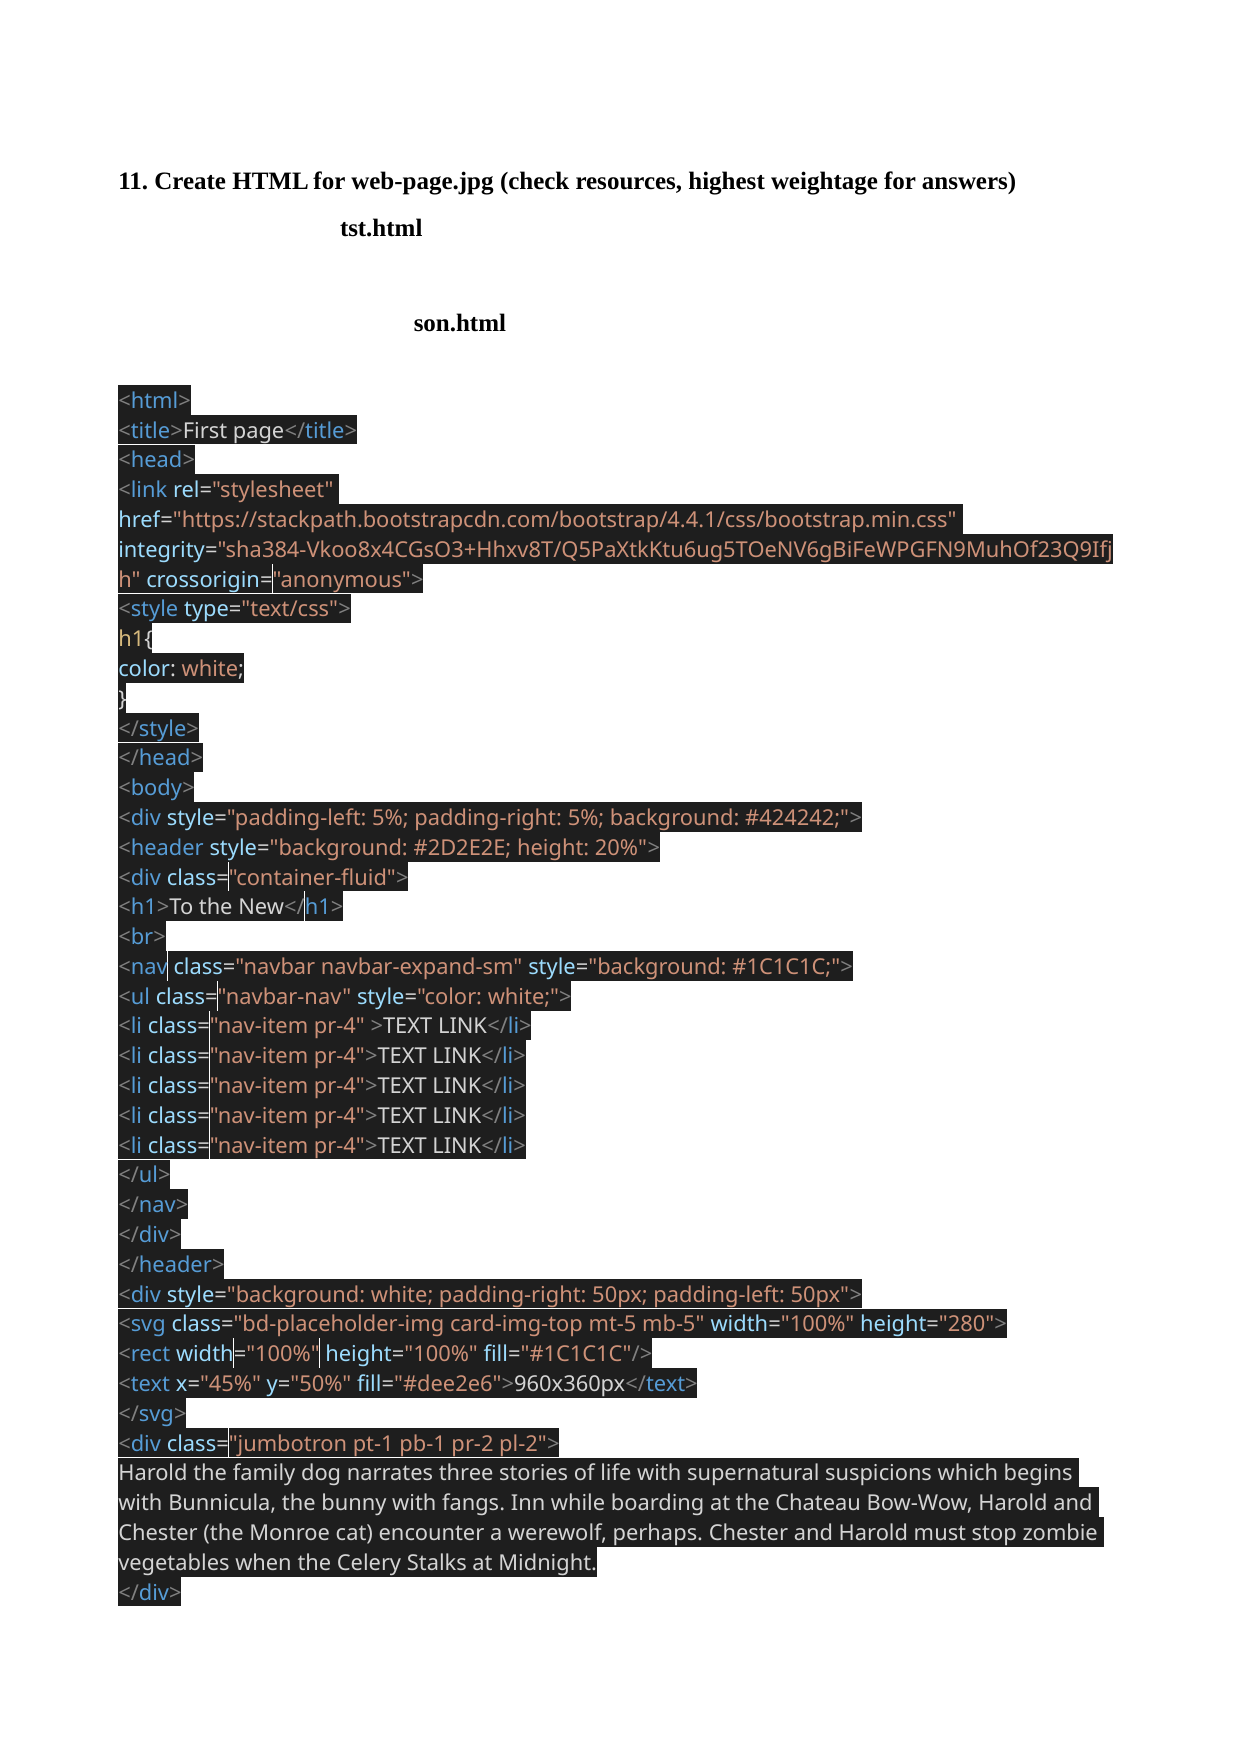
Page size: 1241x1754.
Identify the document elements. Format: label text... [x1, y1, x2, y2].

text <link rel="stylesheet" href="https://stackpath.bootstrapcdn.com/bootstrap/4.4.1/css/bootstrap.min.css" integrity="sha384-Vkoo8x4CGsO3+Hhxv8T/Q5PaXtkKtu6ug5TOeNV6gBiFeWPGFN9MuhOf23Q9Ifjh" crossorigin="anonymous"> [118, 474, 1122, 593]
text </head> [118, 742, 1122, 772]
text <li class="nav-item pr-4" >TEXT LINK</li> [118, 1011, 1122, 1040]
text 11. Create HTML for web-page.jpg (check resources, highest weightage for answers) [118, 166, 1122, 194]
text </ul> [118, 1159, 1122, 1189]
text <text x="45%" y="50%" fill="#dee2e6">960x360px</text> [118, 1368, 1122, 1398]
text <header style="background: #2D2E2E; height: 20%"> [118, 832, 1122, 862]
text <h1>To the New</h1> [118, 891, 1122, 921]
text </header> [118, 1249, 1122, 1279]
text <li class="nav-item pr-4">TEXT LINK</li> [118, 1130, 1122, 1159]
text <ul class="navbar-nav" style="color: white;"> [118, 981, 1122, 1011]
text <rect width="100%" height="100%" fill="#1C1C1C"/> [118, 1338, 1122, 1368]
text <br> [118, 921, 1122, 951]
text color: white; [118, 653, 1122, 683]
text <body> [118, 772, 1122, 802]
text } [118, 683, 1122, 713]
text <style type="text/css"> [118, 593, 1122, 623]
text h1{ [118, 623, 1122, 653]
text <nav class="navbar navbar-expand-sm" style="background: #1C1C1C;"> [118, 951, 1122, 981]
text Harold the family dog narrates three stories of life with supernatural suspicions which begins with Bunnicula, the bunny with fangs. Inn while boarding at the Chateau Bow-Wow, Harold and Chester (the Monroe cat) encounter a werewolf, perhaps. Chester and Harold must stop zombie vegetables when the Celery Stalks at Midnight. [118, 1457, 1122, 1577]
text <title>First page</title> [118, 415, 1122, 444]
text </nav> [118, 1189, 1122, 1219]
text <li class="nav-item pr-4">TEXT LINK</li> [118, 1040, 1122, 1070]
text </style> [118, 713, 1122, 742]
text <li class="nav-item pr-4">TEXT LINK</li> [118, 1070, 1122, 1100]
text </div> [118, 1219, 1122, 1249]
text <svg class="bd-placeholder-img card-img-top mt-5 mb-5" width="100%" height="280"> [118, 1308, 1122, 1338]
text <head> [118, 444, 1122, 474]
text son.html [118, 308, 1122, 337]
text <div style="padding-left: 5%; padding-right: 5%; background: #424242;"> [118, 802, 1122, 832]
text tst.html [118, 213, 1122, 242]
text <html> [118, 385, 1122, 415]
text </svg> [118, 1398, 1122, 1428]
text <div style="background: white; padding-right: 50px; padding-left: 50px"> [118, 1279, 1122, 1308]
text <div class="jumbotron pt-1 pb-1 pr-2 pl-2"> [118, 1428, 1122, 1457]
text <li class="nav-item pr-4">TEXT LINK</li> [118, 1100, 1122, 1130]
text <div class="container-fluid"> [118, 862, 1122, 891]
text </div> [118, 1577, 1122, 1606]
